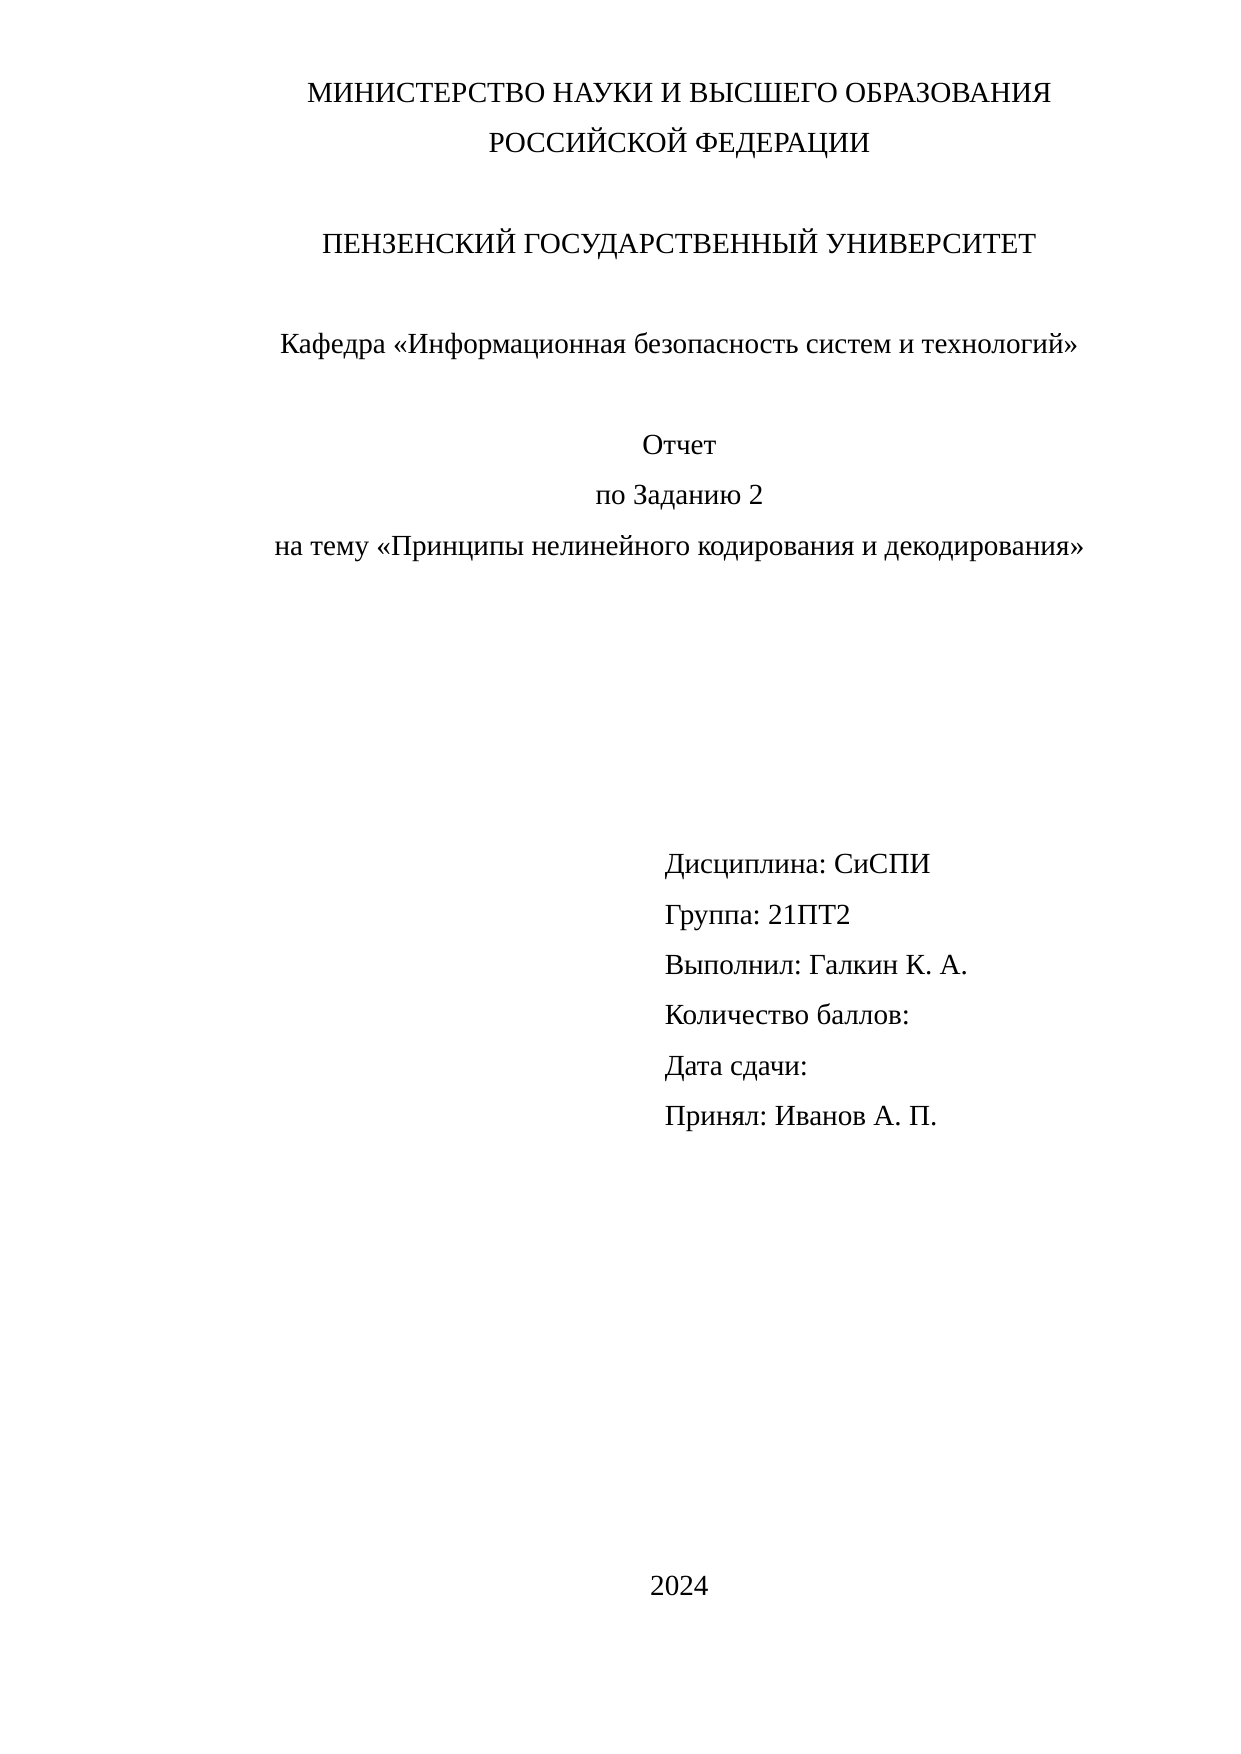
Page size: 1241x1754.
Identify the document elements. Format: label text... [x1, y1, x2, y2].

text Отчет [177, 427, 1181, 461]
text Кафедра «Информационная безопасность систем и технологий» [177, 327, 1181, 360]
text на тему «Принципы нелинейного кодирования и декодирования» [177, 528, 1181, 561]
text Принял: Иванов А. П. [591, 1098, 1181, 1132]
text Группа: 21ПТ2 [591, 897, 1181, 930]
text ПЕНЗЕНСКИЙ ГОСУДАРСТВЕННЫЙ УНИВЕРСИТЕТ [177, 226, 1181, 259]
text Дисциплина: СиСПИ [591, 846, 1181, 880]
text МИНИСТЕРСТВО НАУКИ И ВЫСШЕГО ОБРАЗОВАНИЯ [177, 75, 1181, 108]
text Дата сдачи: [591, 1048, 1181, 1081]
text Количество баллов: [591, 997, 1181, 1031]
text по Заданию 2 [177, 477, 1181, 511]
text 2024 [177, 1568, 1181, 1601]
text РОССИЙСКОЙ ФЕДЕРАЦИИ [177, 125, 1181, 159]
text Выполнил: Галкин К. А. [591, 947, 1181, 981]
